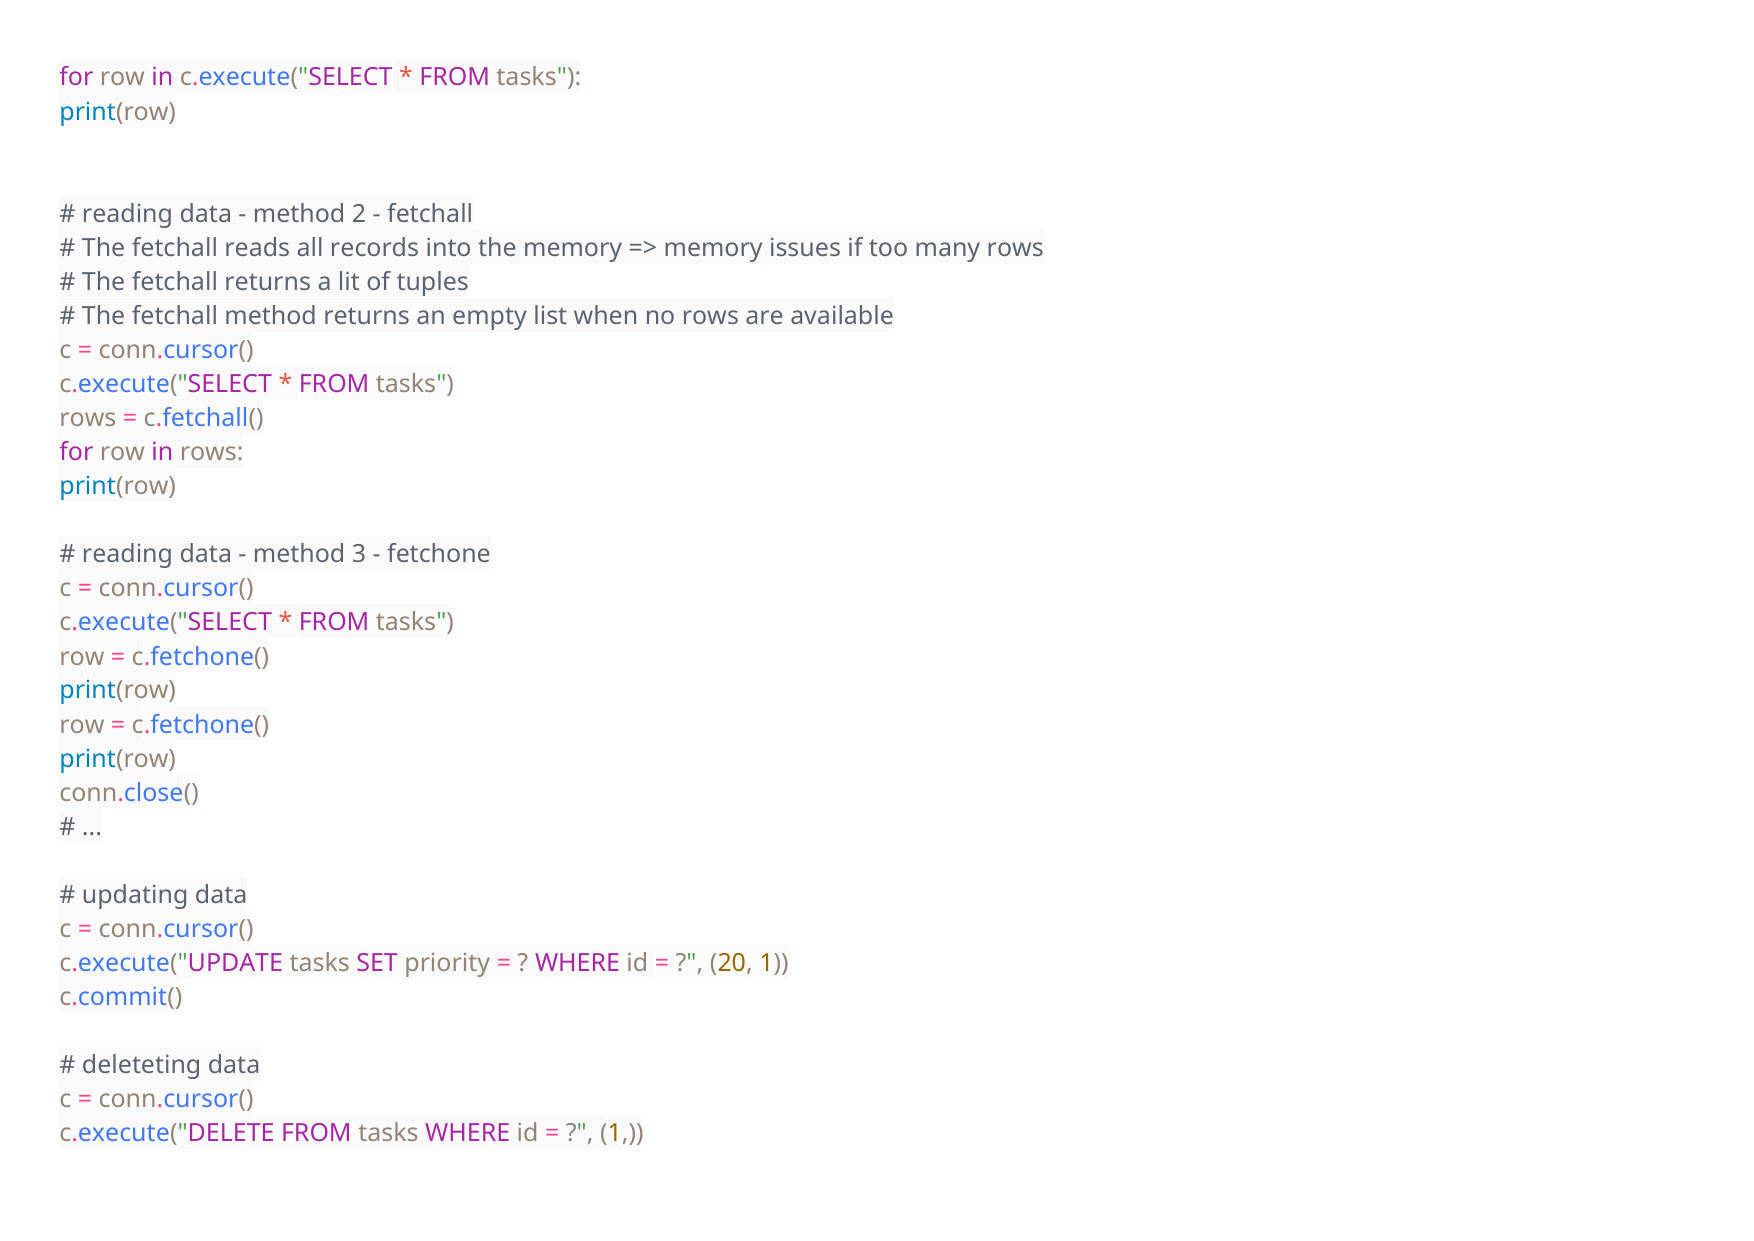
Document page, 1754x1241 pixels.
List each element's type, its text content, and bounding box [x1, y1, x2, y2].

text for row in c.execute("SELECT * FROM tasks"): print(row) [59, 59, 1695, 161]
text # reading data - method 2 - fetchall # The fetchall reads all records into the memory => memory issues if too many rows # The fetchall returns a lit of tuples # The fetchall method returns an empty list when no rows are available c = conn.cursor() c.execute("SELECT * FROM tasks") rows = c.fetchall() for row in rows: print(row) # reading data - method 3 - fetchone c = conn.cursor() c.execute("SELECT * FROM tasks") row = c.fetchone() print(row) row = c.fetchone() print(row) conn.close() # ... # updating data c = conn.cursor() c.execute("UPDATE tasks SET priority = ? WHERE id = ?", (20, 1)) c.commit() # deleteting data c = conn.cursor() c.execute("DELETE FROM tasks WHERE id = ?", (1,)) [59, 161, 1695, 1149]
